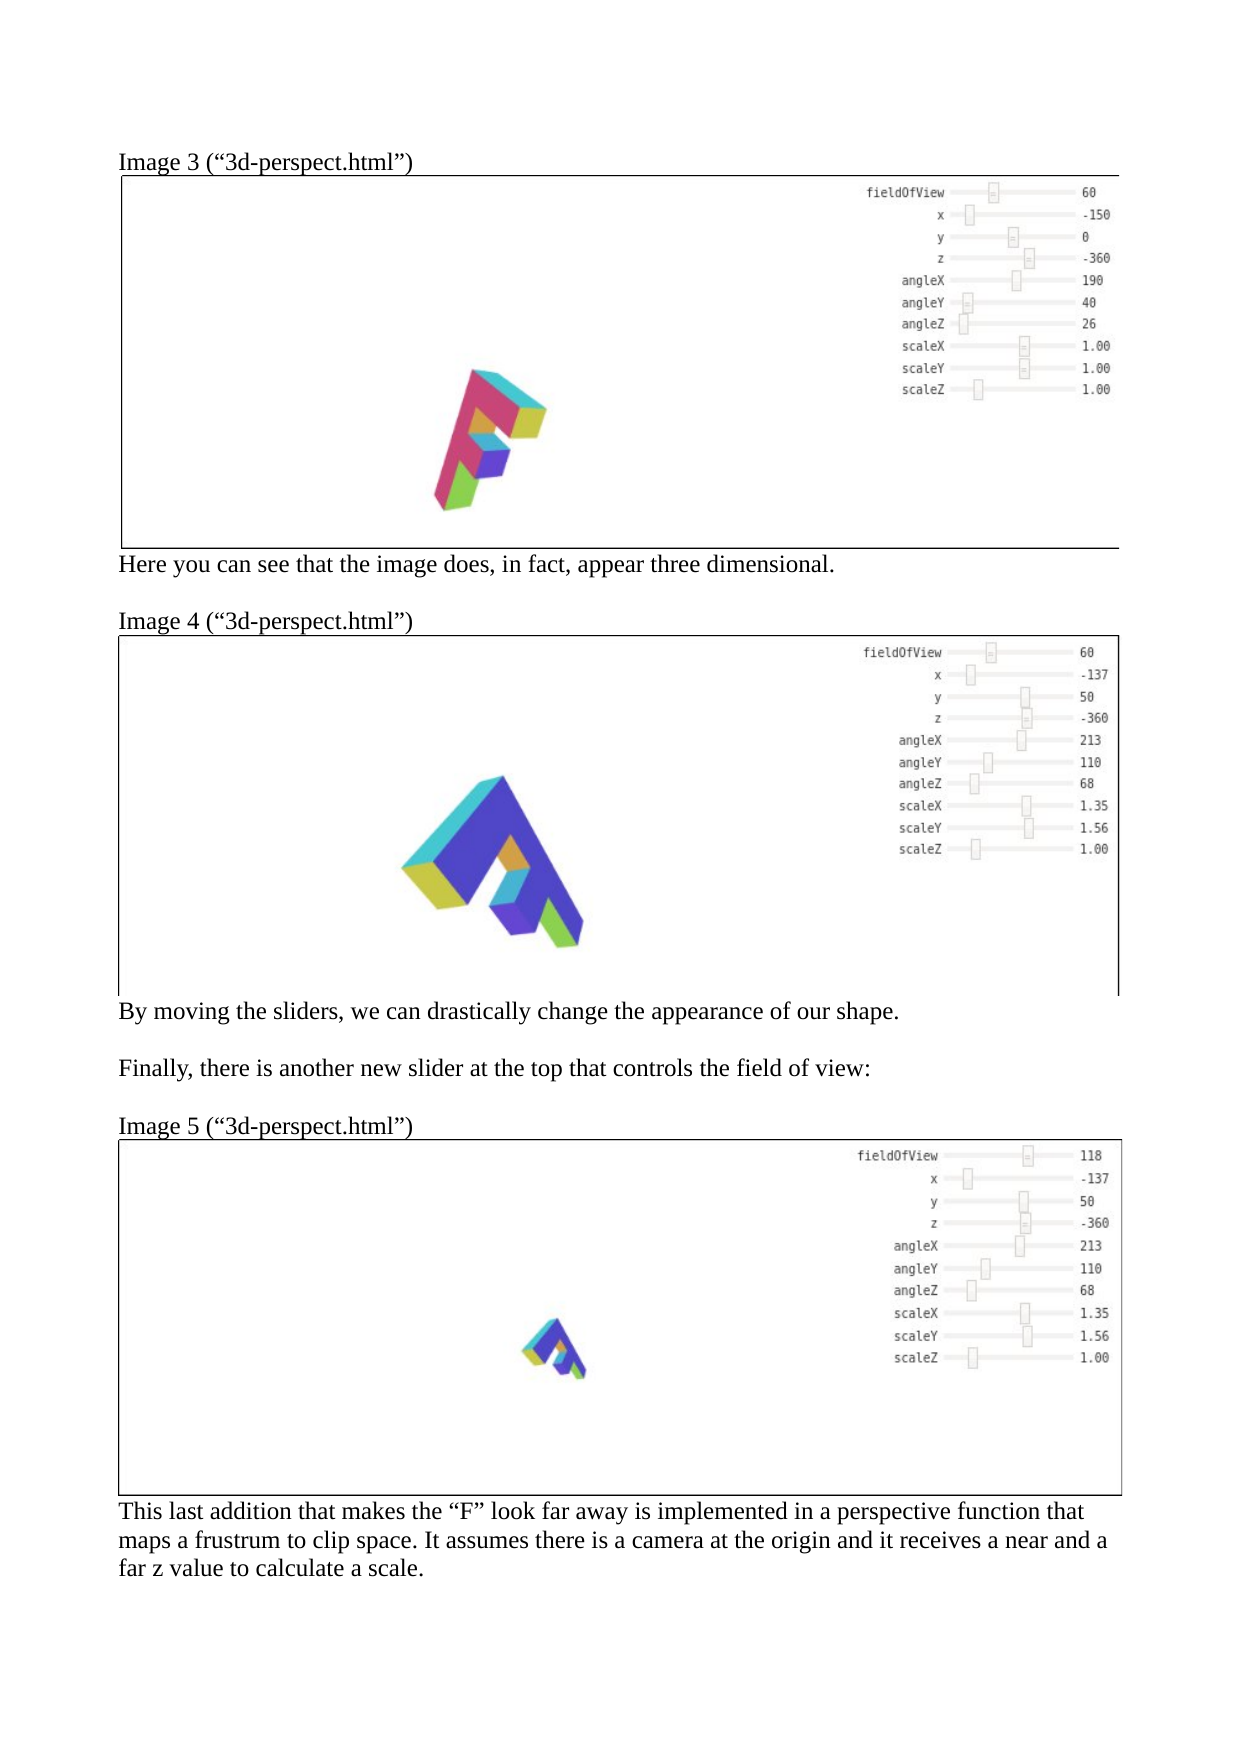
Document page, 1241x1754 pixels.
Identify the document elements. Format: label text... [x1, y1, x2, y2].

picture [118, 635, 1123, 996]
text This last addition that makes the “F” look far away is implemented in a perspective function that maps a frustrum to clip space. It assumes there is a camera at the origin and it receives a near and a far z value to calculate a scale. [118, 1496, 1122, 1582]
text Finally, there is another new slider at the top that controls the field of view: [118, 1053, 1122, 1082]
text Image 5 (“3d-perspect.html”) [118, 1111, 1122, 1139]
text Image 4 (“3d-perspect.html”) [118, 606, 1122, 635]
picture [121, 175, 1120, 549]
picture [118, 1139, 1123, 1496]
text Here you can see that the image does, in fact, appear three dimensional. [118, 176, 1122, 578]
text By moving the sliders, we can drastically change the appearance of our shape. [118, 996, 1122, 1024]
text Image 3 (“3d-perspect.html”) [118, 147, 1122, 176]
